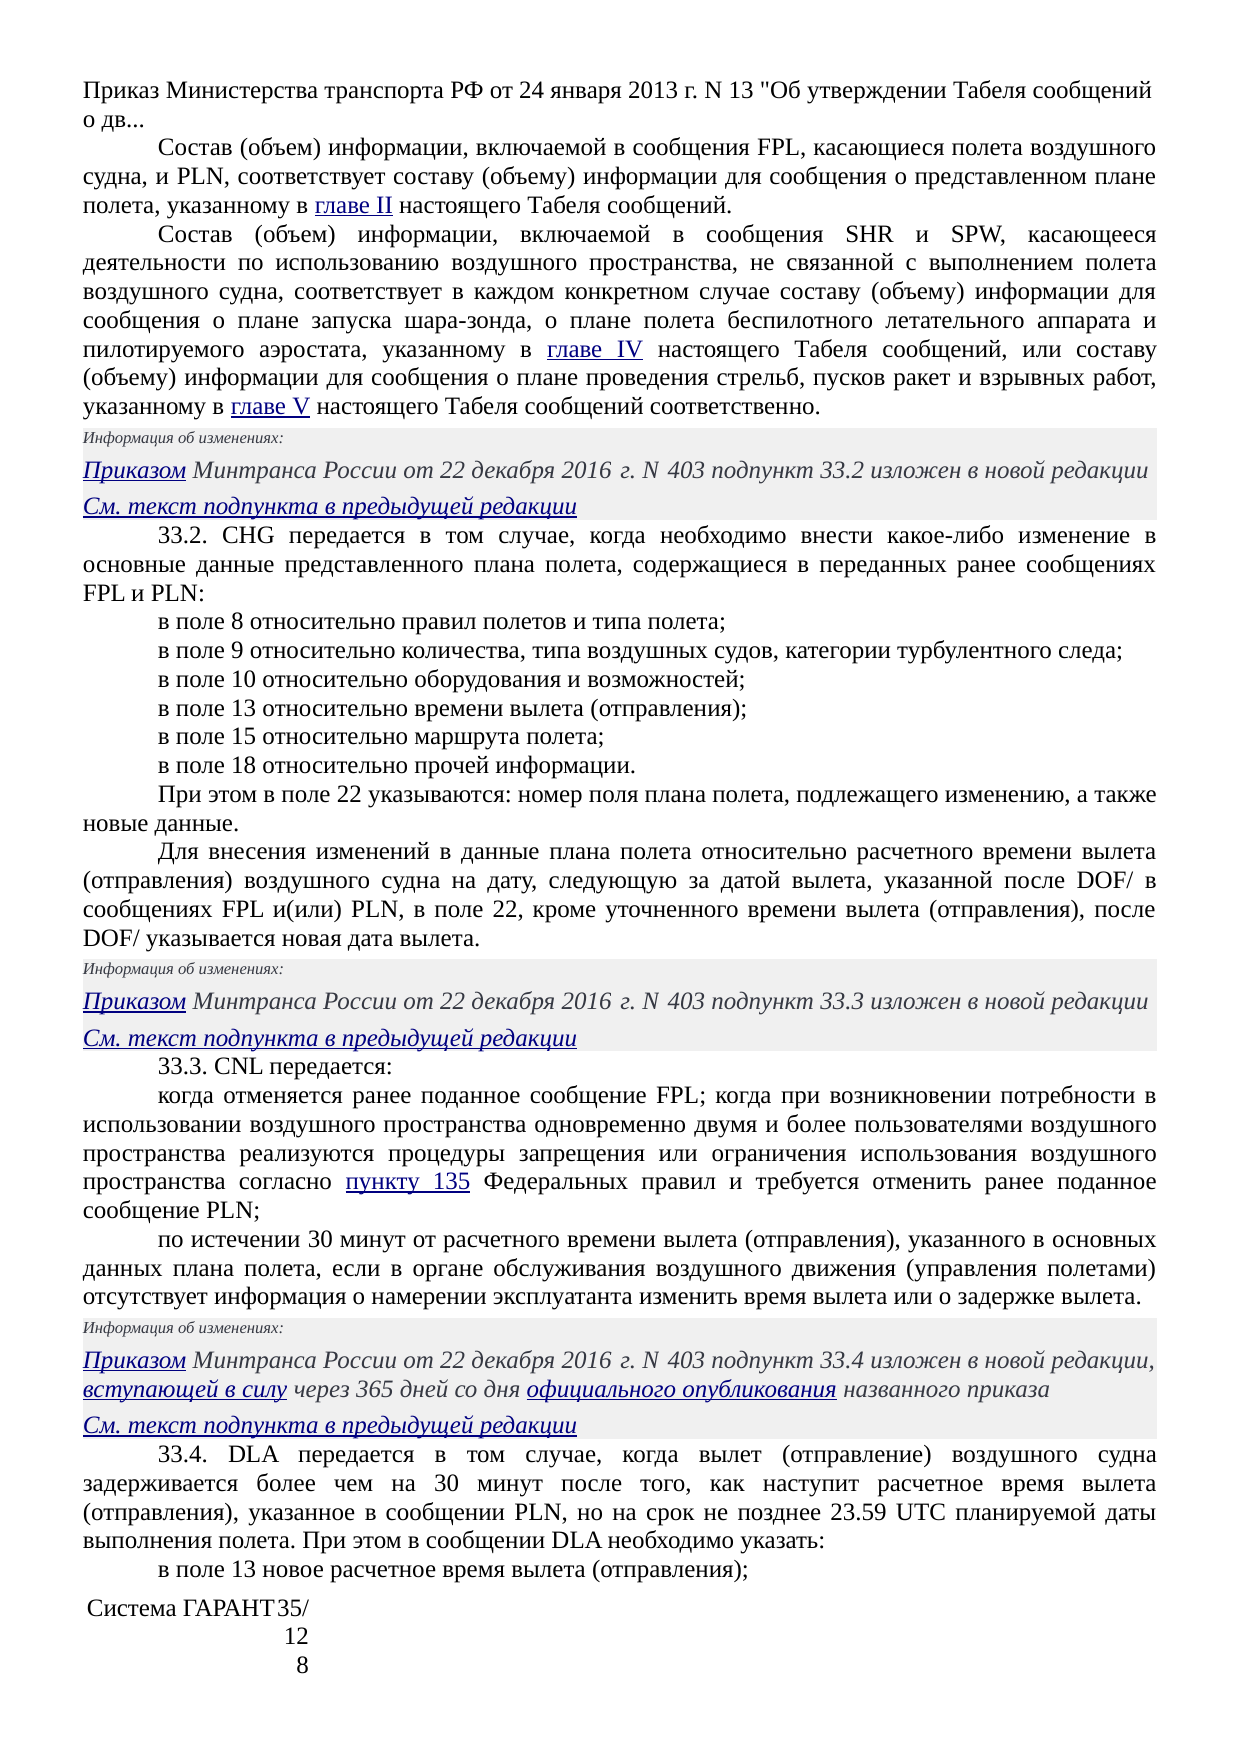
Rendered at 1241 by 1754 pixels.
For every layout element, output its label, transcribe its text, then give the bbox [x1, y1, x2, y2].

text в поле 13 относительно времени вылета (отправления); [83, 693, 1157, 721]
text 33.4. DLA передается в том случае, когда вылет (отправление) воздушного судна задерживается более чем на 30 минут после того, как наступит расчетное время вылета (отправления), указанное в сообщении PLN, но на срок не позднее 23.59 UTC планируемой даты выполнения полета. При этом в сообщении DLA необходимо указать: [83, 1439, 1157, 1554]
text в поле 9 относительно количества, типа воздушных судов, категории турбулентного следа; [83, 635, 1157, 664]
text когда отменяется ранее поданное сообщение FPL; когда при возникновении потребности в использовании воздушного пространства одновременно двумя и более пользователями воздушного пространства реализуются процедуры запрещения или ограничения использования воздушного пространства согласно пункту 135 Федеральных правил и требуется отменить ранее поданное сообщение PLN; [83, 1080, 1157, 1224]
text 33.3. CNL передается: [83, 1051, 1157, 1080]
text Для внесения изменений в данные плана полета относительно расчетного времени вылета (отправления) воздушного судна на дату, следующую за датой вылета, указанной после DOF/ в сообщениях FPL и(или) PLN, в поле 22, кроме уточненного времени вылета (отправления), после DOF/ указывается новая дата вылета. [83, 836, 1157, 951]
text Состав (объем) информации, включаемой в сообщения FPL, касающиеся полета воздушного судна, и PLN, соответствует составу (объему) информации для сообщения о представленном плане полета, указанному в главе II настоящего Табеля сообщений. [83, 132, 1157, 219]
text по истечении 30 минут от расчетного времени вылета (отправления), указанного в основных данных плана полета, если в органе обслуживания воздушного движения (управления полетами) отсутствует информация о намерении эксплуатанта изменить время вылета или о задержке вылета. [83, 1224, 1157, 1310]
text Информация об изменениях: [286, 1318, 1157, 1337]
text См. текст подпункта в предыдущей редакции [579, 1410, 1157, 1439]
text Состав (объем) информации, включаемой в сообщения SHR и SPW, касающееся деятельности по использованию воздушного пространства, не связанной с выполнением полета воздушного судна, соответствует в каждом конкретном случае составу (объему) информации для сообщения о плане запуска шара-зонда, о плане полета беспилотного летательного аппарата и пилотируемого аэростата, указанному в главе IV настоящего Табеля сообщений, или составу (объему) информации для сообщения о плане проведения стрельб, пусков ракет и взрывных работ, указанному в главе V настоящего Табеля сообщений соответственно. [83, 219, 1157, 420]
text в поле 15 относительно маршрута полета; [83, 721, 1157, 750]
text Информация об изменениях: [286, 959, 1157, 978]
text в поле 10 относительно оборудования и возможностей; [83, 664, 1157, 693]
text См. текст подпункта в предыдущей редакции [579, 491, 1157, 520]
text При этом в поле 22 указываются: номер поля плана полета, подлежащего изменению, а также новые данные. [83, 779, 1157, 836]
text в поле 8 относительно правил полетов и типа полета; [83, 606, 1157, 635]
text в поле 18 относительно прочей информации. [83, 750, 1157, 779]
text См. текст подпункта в предыдущей редакции [579, 1023, 1157, 1051]
text 33.2. CHG передается в том случае, когда необходимо внести какое-либо изменение в основные данные представленного плана полета, содержащиеся в переданных ранее сообщениях FPL и PLN: [83, 520, 1157, 606]
text Информация об изменениях: [286, 428, 1157, 447]
text в поле 13 новое расчетное время вылета (отправления); [83, 1554, 1157, 1583]
